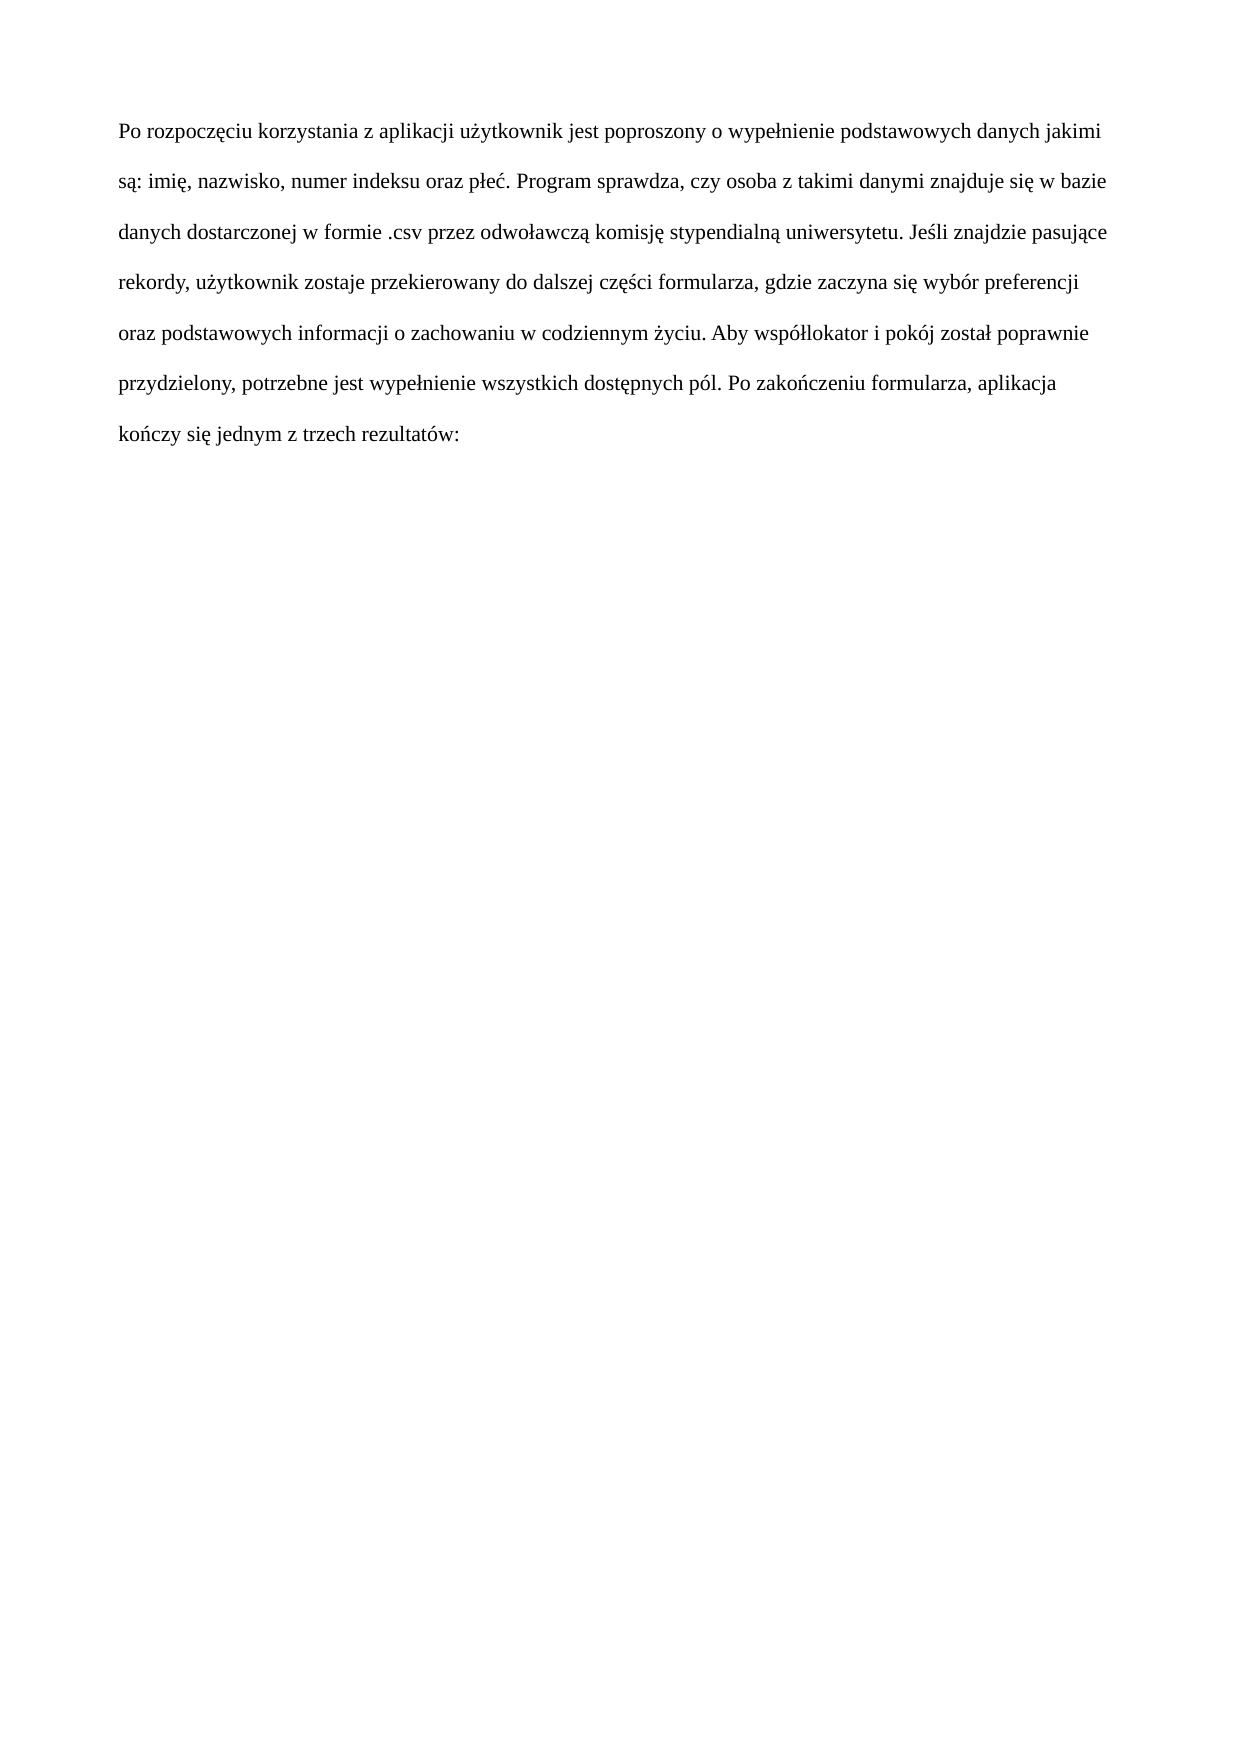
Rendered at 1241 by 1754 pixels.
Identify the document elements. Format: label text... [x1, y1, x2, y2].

text Po rozpoczęciu korzystania z aplikacji użytkownik jest poproszony o wypełnienie podstawowych danych jakimi są: imię, nazwisko, numer indeksu oraz płeć. Program sprawdza, czy osoba z takimi danymi znajduje się w bazie danych dostarczonej w formie .csv przez odwoławczą komisję stypendialną uniwersytetu. Jeśli znajdzie pasujące rekordy, użytkownik zostaje przekierowany do dalszej części formularza, gdzie zaczyna się wybór preferencji oraz podstawowych informacji o zachowaniu w codziennym życiu. Aby współlokator i pokój został poprawnie przydzielony, potrzebne jest wypełnienie wszystkich dostępnych pól. Po zakończeniu formularza, aplikacja kończy się jednym z trzech rezultatów: [118, 118, 1122, 446]
